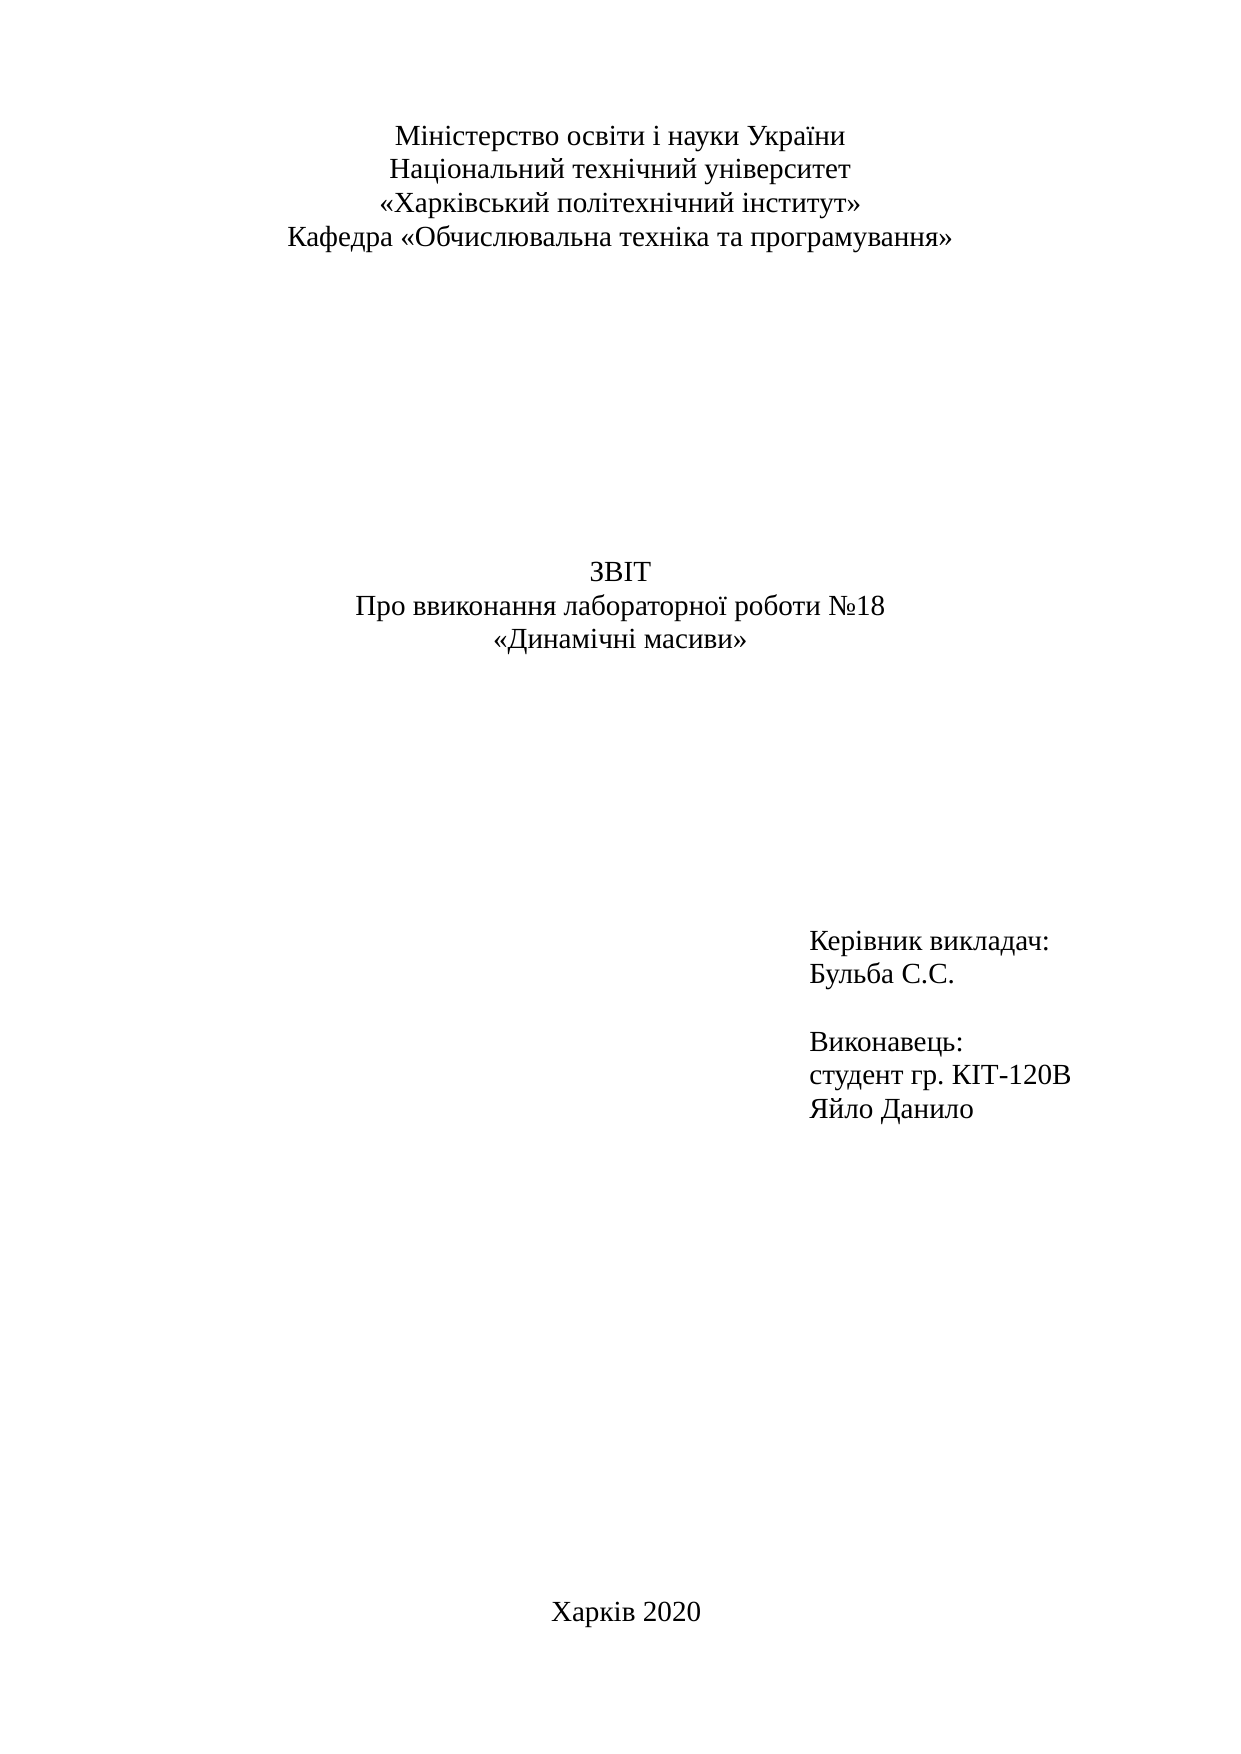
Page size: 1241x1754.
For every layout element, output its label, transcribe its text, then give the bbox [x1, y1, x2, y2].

text «Динамічні масиви» [118, 621, 1122, 655]
text ЗВІТ [118, 554, 1122, 588]
text Про ввиконання лабораторної роботи №18 [118, 588, 1122, 621]
text студент гр. КІТ-120В [809, 1057, 1122, 1091]
text Міністерство освіти і науки України [118, 118, 1122, 152]
text Бульба С.С. [809, 957, 1122, 990]
text Керівник викладач: [809, 923, 1122, 957]
text Національний технічний університет [118, 152, 1122, 185]
text Яйло Данило [809, 1091, 1122, 1124]
text Харків 2020 [130, 1594, 1122, 1627]
text «Харківський політехнічний інститут» [118, 185, 1122, 219]
text Виконавець: [809, 1024, 1122, 1057]
text Кафедра «Обчислювальна техніка та програмування» [118, 219, 1122, 252]
